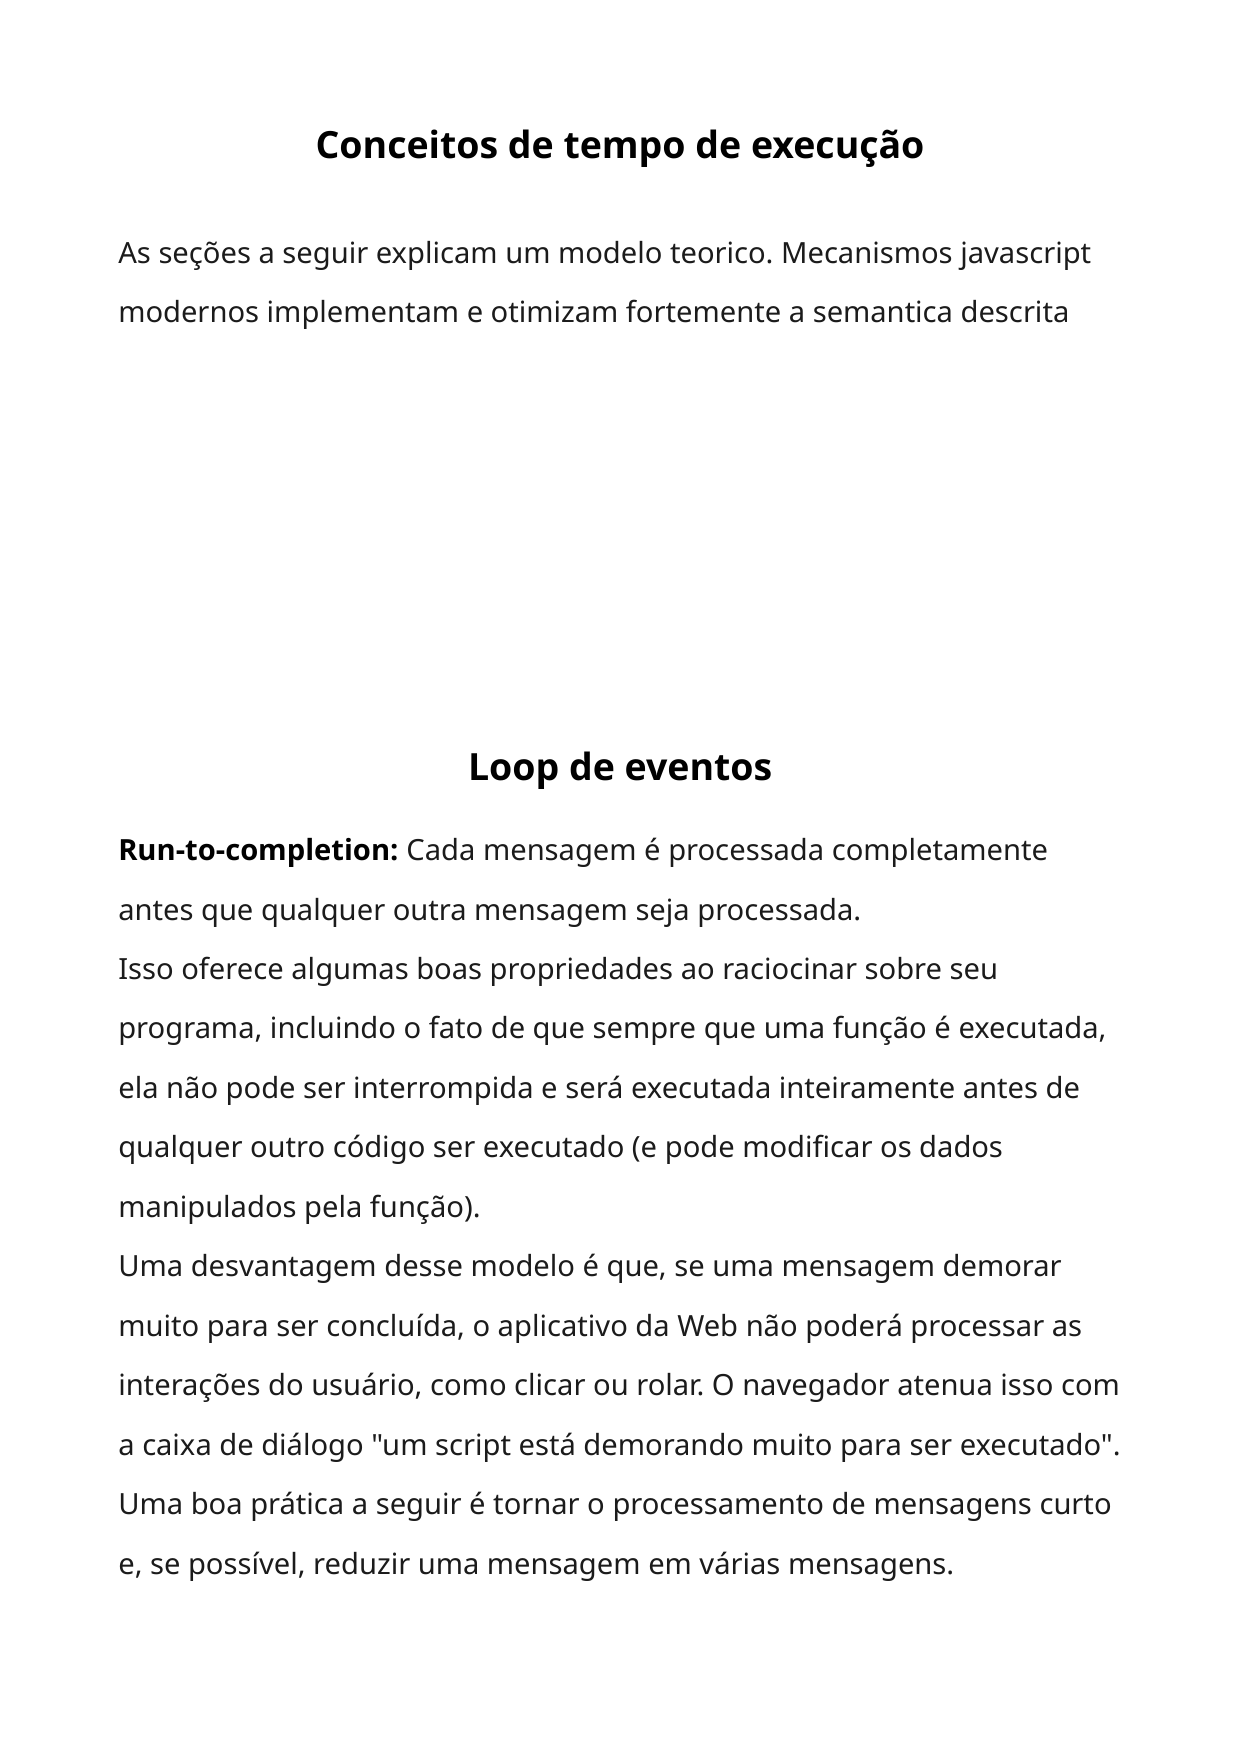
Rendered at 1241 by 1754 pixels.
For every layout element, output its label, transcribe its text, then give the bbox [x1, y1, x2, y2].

subtitle Loop de eventos [118, 740, 1122, 791]
subtitle Conceitos de tempo de execução [118, 118, 1122, 169]
text Run-to-completion: Cada mensagem é processada completamente antes que qualquer outra mensagem seja processada. [118, 829, 1122, 928]
subtitle As seções a seguir explicam um modelo teorico. Mecanismos javascript modernos implementam e otimizam fortemente a semantica descrita [118, 232, 1122, 331]
text Uma desvantagem desse modelo é que, se uma mensagem demorar muito para ser concluída, o aplicativo da Web não poderá processar as interações do usuário, como clicar ou rolar. O navegador atenua isso com a caixa de diálogo "um script está demorando muito para ser executado". Uma boa prática a seguir é tornar o processamento de mensagens curto e, se possível, reduzir uma mensagem em várias mensagens. [118, 1246, 1122, 1583]
text Isso oferece algumas boas propriedades ao raciocinar sobre seu programa, incluindo o fato de que sempre que uma função é executada, ela não pode ser interrompida e será executada inteiramente antes de qualquer outro código ser executado (e pode modificar os dados manipulados pela função). [118, 948, 1122, 1226]
